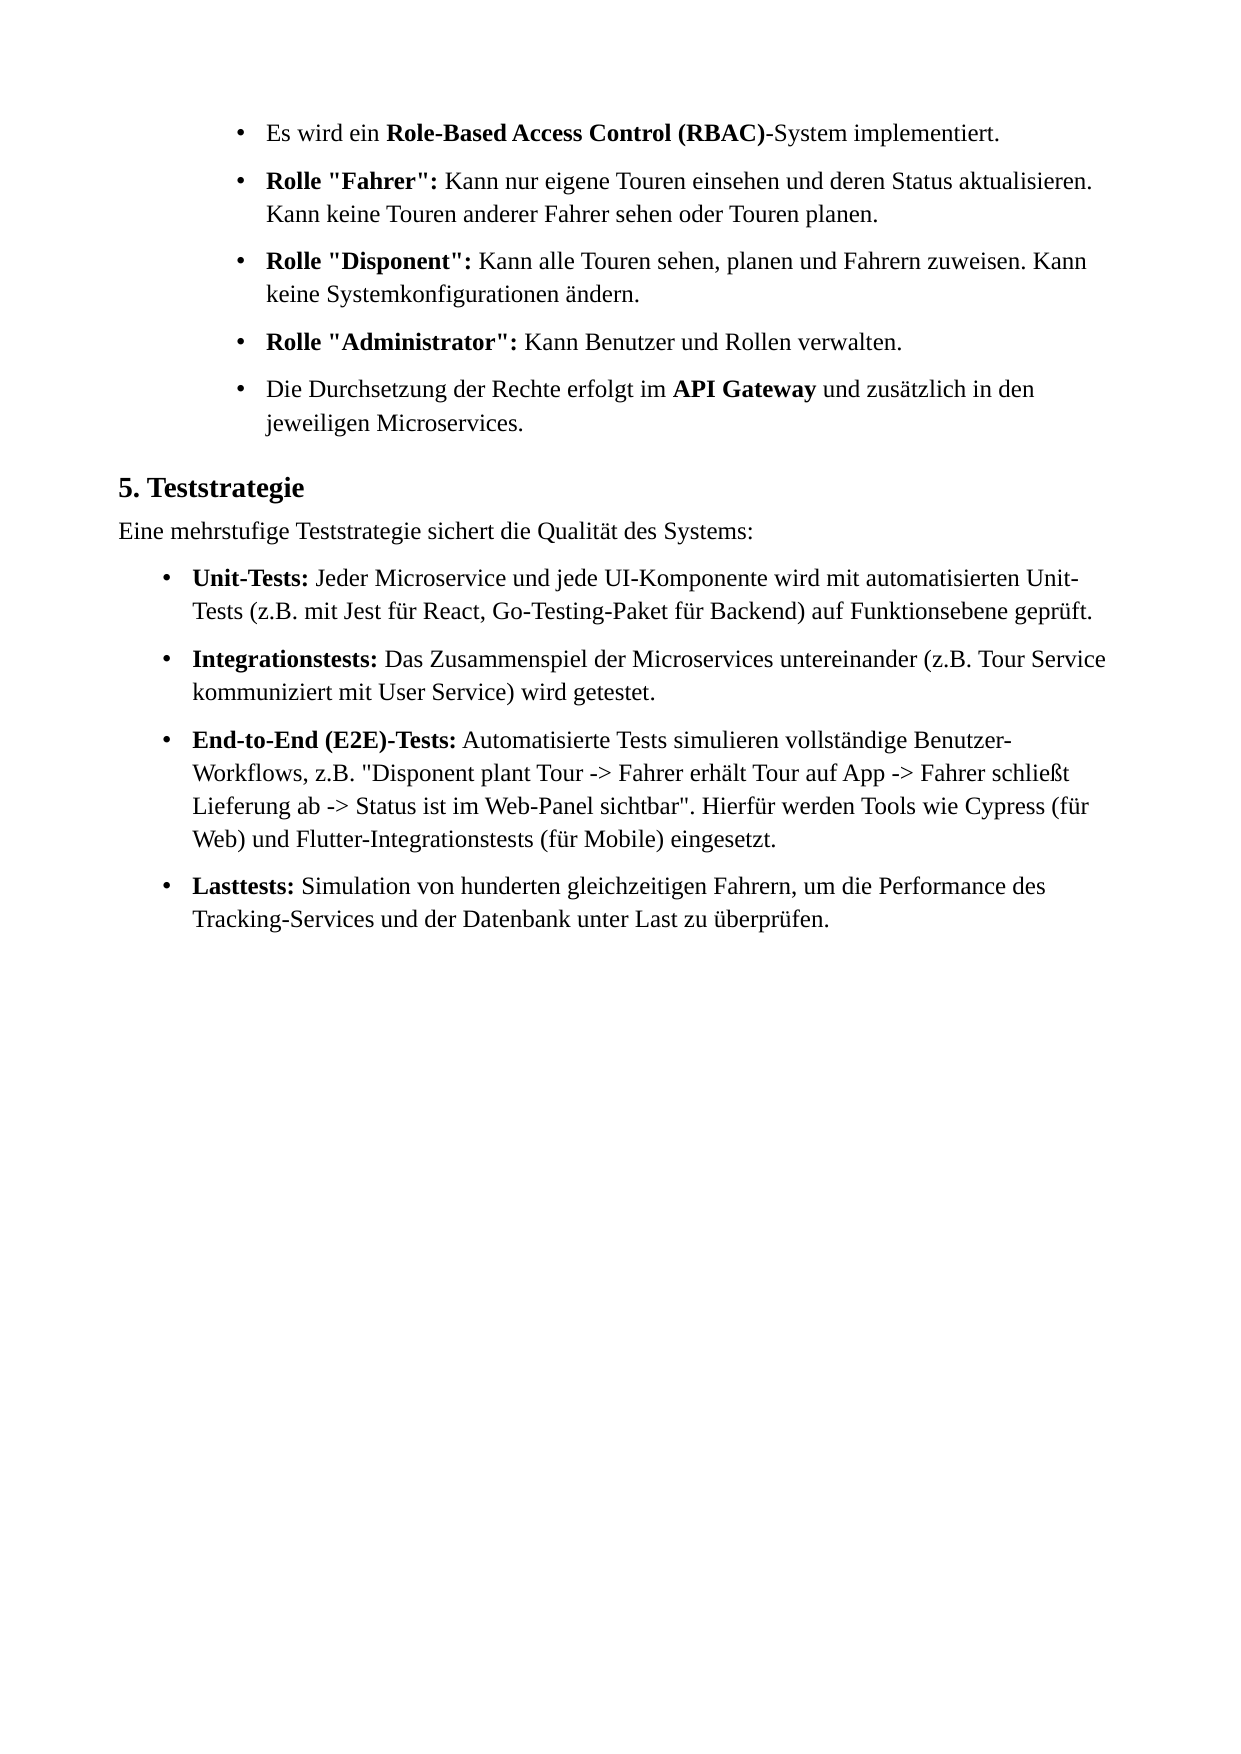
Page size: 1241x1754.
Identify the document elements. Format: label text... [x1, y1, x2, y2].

list Die Durchsetzung der Rechte erfolgt im API Gateway und zusätzlich in den jeweiligen Microservices. [236, 374, 1122, 436]
text Eine mehrstufige Teststrategie sichert die Qualität des Systems: [118, 516, 1122, 544]
list End-to-End (E2E)-Tests: Automatisierte Tests simulieren vollständige Benutzer-Workflows, z.B. "Disponent plant Tour -> Fahrer erhält Tour auf App -> Fahrer schließt Lieferung ab -> Status ist im Web-Panel sichtbar". Hierfür werden Tools wie Cypress (für Web) und Flutter-Integrationstests (für Mobile) eingesetzt. [162, 725, 1122, 852]
list Lasttests: Simulation von hunderten gleichzeitigen Fahrern, um die Performance des Tracking-Services und der Datenbank unter Last zu überprüfen. [162, 871, 1122, 933]
list Rolle "Fahrer": Kann nur eigene Touren einsehen und deren Status aktualisieren. Kann keine Touren anderer Fahrer sehen oder Touren planen. [236, 166, 1122, 227]
list Rolle "Administrator": Kann Benutzer und Rollen verwalten. [236, 327, 1122, 356]
list Unit-Tests: Jeder Microservice und jede UI-Komponente wird mit automatisierten Unit-Tests (z.B. mit Jest für React, Go-Testing-Paket für Backend) auf Funktionsebene geprüft. [162, 563, 1122, 625]
subtitle 5. Teststrategie [118, 470, 1122, 503]
list Rolle "Disponent": Kann alle Touren sehen, planen und Fahrern zuweisen. Kann keine Systemkonfigurationen ändern. [236, 246, 1122, 308]
list Integrationstests: Das Zusammenspiel der Microservices untereinander (z.B. Tour Service kommuniziert mit User Service) wird getestet. [162, 644, 1122, 706]
list Es wird ein Role-Based Access Control (RBAC)-System implementiert. [236, 118, 1122, 147]
